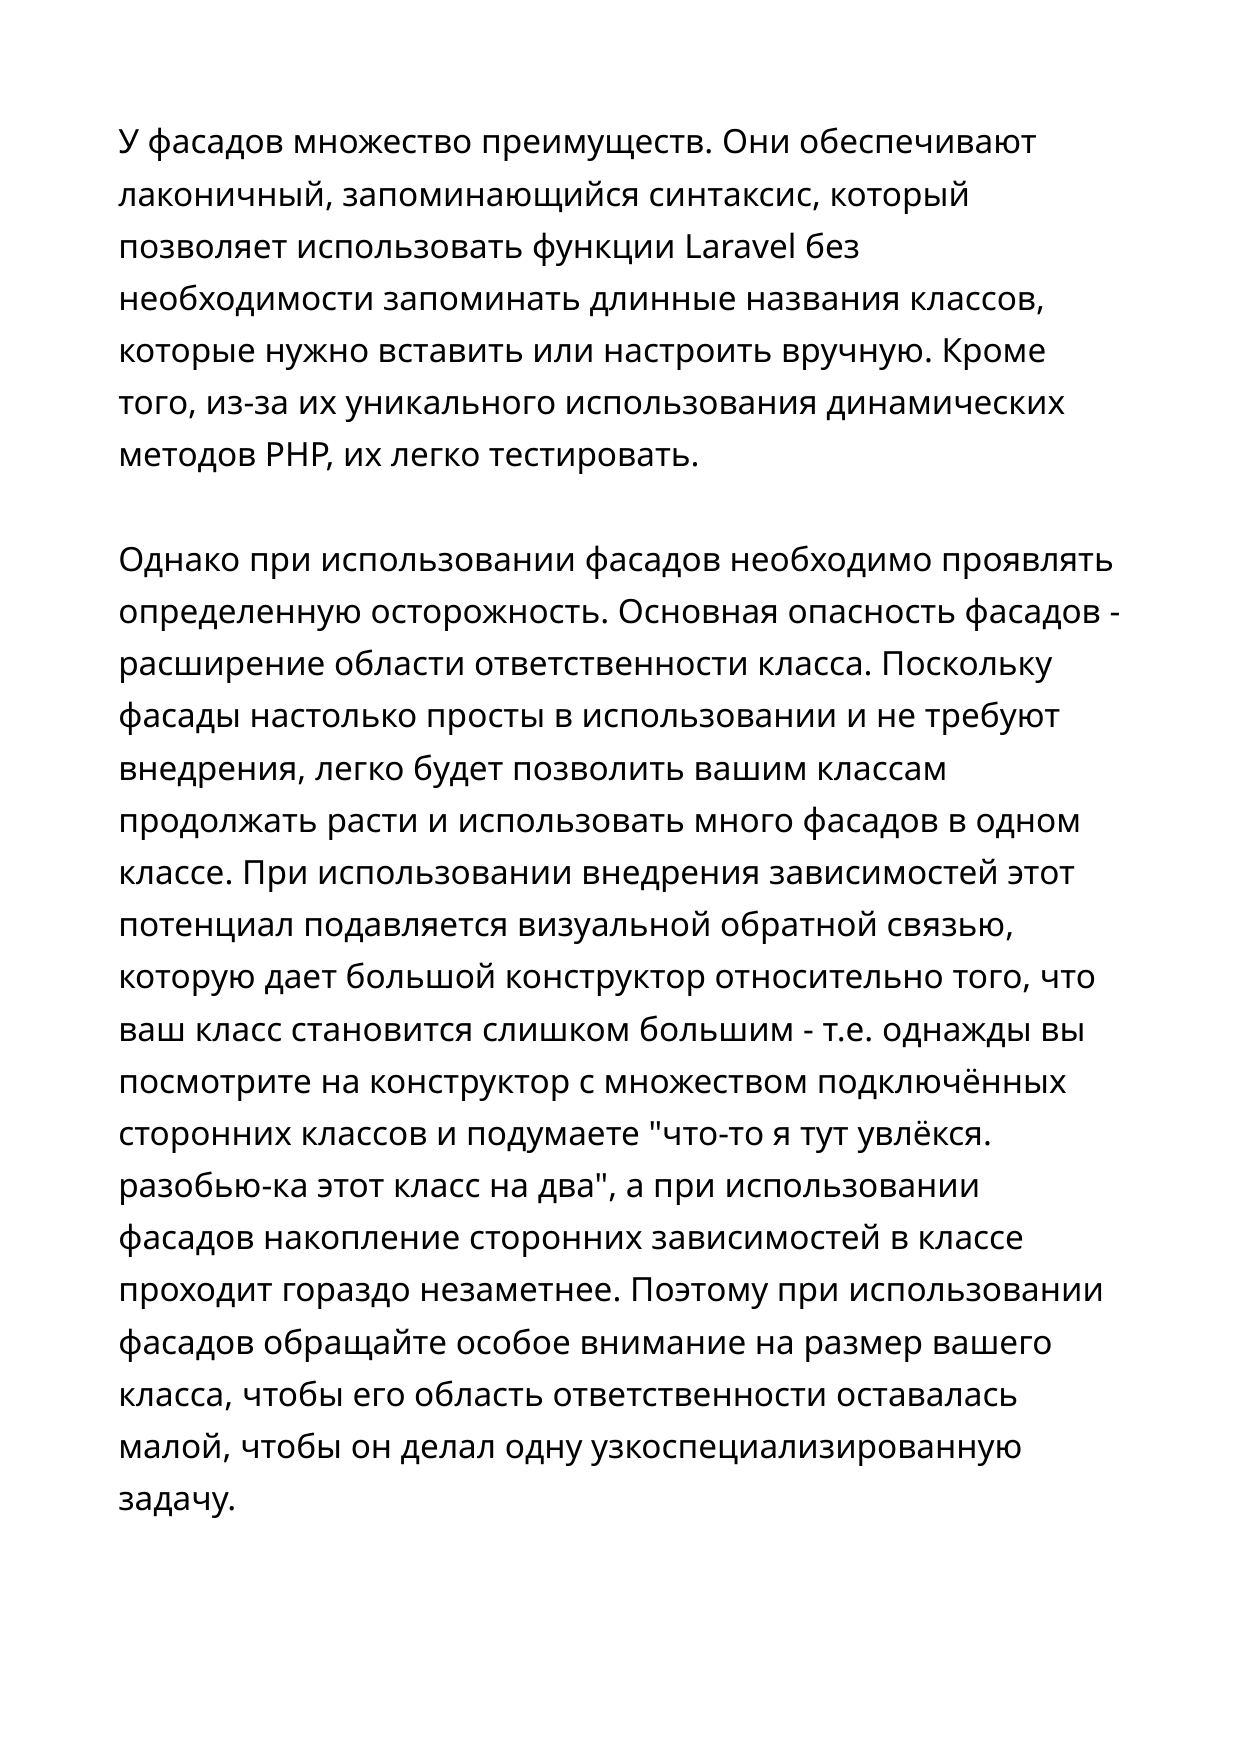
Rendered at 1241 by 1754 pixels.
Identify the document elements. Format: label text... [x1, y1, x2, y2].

text У фасадов множество преимуществ. Они обеспечивают лаконичный, запоминающийся синтаксис, который позволяет использовать функции Laravel без необходимости запоминать длинные названия классов, которые нужно вставить или настроить вручную. Кроме того, из-за их уникального использования динамических методов PHP, их легко тестировать. [118, 118, 1122, 477]
text Однако при использовании фасадов необходимо проявлять определенную осторожность. Основная опасность фасадов - расширение области ответственности класса. Поскольку фасады настолько просты в использовании и не требуют внедрения, легко будет позволить вашим классам продолжать расти и использовать много фасадов в одном классе. При использовании внедрения зависимостей этот потенциал подавляется визуальной обратной связью, которую дает большой конструктор относительно того, что ваш класс становится слишком большим - т.е. однажды вы посмотрите на конструктор с множеством подключённых сторонних классов и подумаете "что-то я тут увлёкся. разобью-ка этот класс на два", а при использовании фасадов накопление сторонних зависимостей в классе проходит гораздо незаметнее. Поэтому при использовании фасадов обращайте особое внимание на размер вашего класса, чтобы его область ответственности оставалась малой, чтобы он делал одну узкоспециализированную задачу. [118, 536, 1122, 1520]
